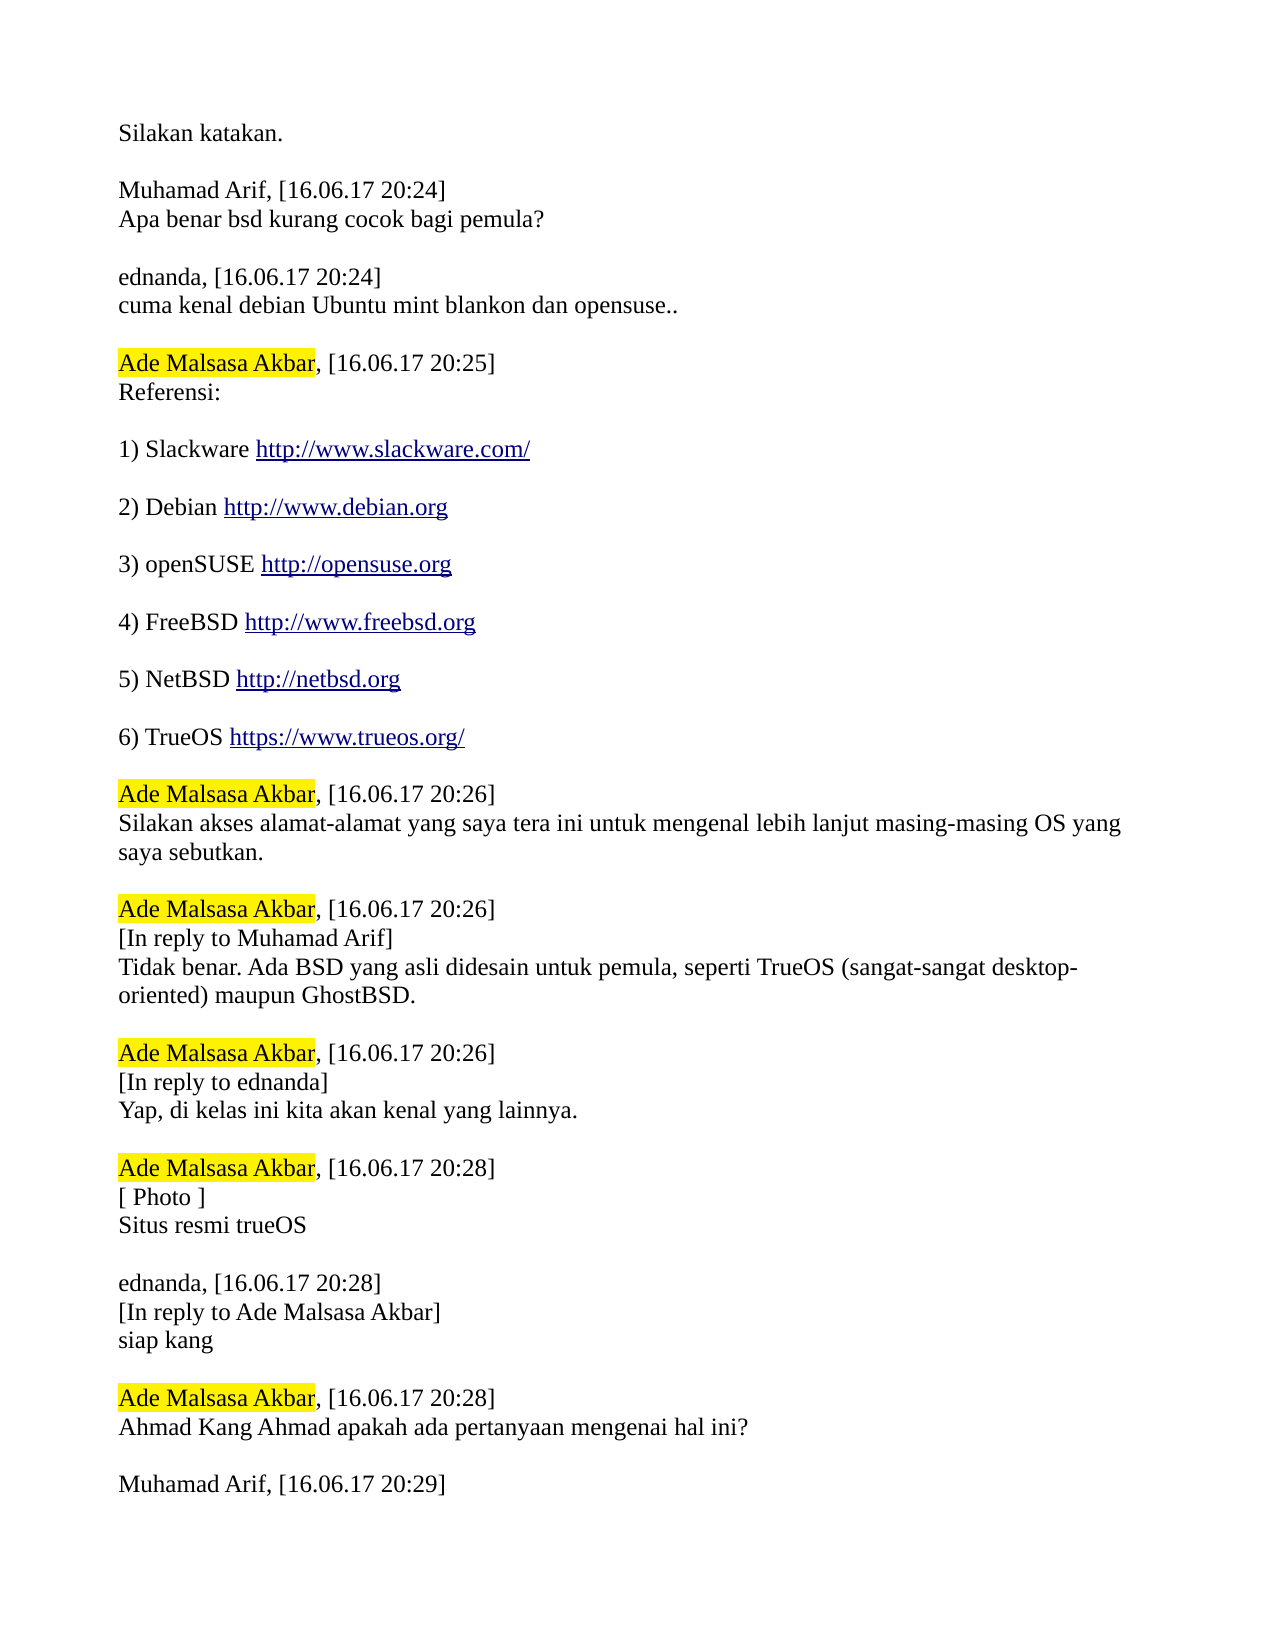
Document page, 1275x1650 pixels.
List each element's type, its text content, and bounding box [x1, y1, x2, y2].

text ednanda, [16.06.17 20:24] [118, 262, 1157, 291]
text Muhamad Arif, [16.06.17 20:24] [118, 176, 1157, 204]
text Silakan katakan. [118, 118, 1157, 147]
text Situs resmi trueOS [118, 1211, 1157, 1239]
text [In reply to ednanda] [118, 1067, 1157, 1096]
text Yap, di kelas ini kita akan kenal yang lainnya. [118, 1096, 1157, 1124]
text Ade Malsasa Akbar, [16.06.17 20:26] [118, 894, 1157, 923]
text Ade Malsasa Akbar, [16.06.17 20:25] [118, 348, 1157, 377]
text Ade Malsasa Akbar, [16.06.17 20:28] [118, 1383, 1157, 1412]
text Apa benar bsd kurang cocok bagi pemula? [118, 204, 1157, 233]
text 1) Slackware http://www.slackware.com/ [118, 434, 1157, 463]
text ednanda, [16.06.17 20:28] [118, 1268, 1157, 1297]
text 3) openSUSE http://opensuse.org [118, 549, 1157, 578]
text [In reply to Ade Malsasa Akbar] [118, 1297, 1157, 1326]
text Referensi: [118, 377, 1157, 406]
text Ade Malsasa Akbar, [16.06.17 20:26] [118, 779, 1157, 808]
text 5) NetBSD http://netbsd.org [118, 664, 1157, 693]
text Muhamad Arif, [16.06.17 20:29] [118, 1469, 1157, 1498]
text Ade Malsasa Akbar, [16.06.17 20:28] [118, 1153, 1157, 1182]
text 2) Debian http://www.debian.org [118, 492, 1157, 521]
text Tidak benar. Ada BSD yang asli didesain untuk pemula, seperti TrueOS (sangat-sangat desktop-oriented) maupun GhostBSD. [118, 952, 1157, 1009]
text Ade Malsasa Akbar, [16.06.17 20:26] [118, 1038, 1157, 1067]
text cuma kenal debian Ubuntu mint blankon dan opensuse.. [118, 291, 1157, 319]
text siap kang [118, 1326, 1157, 1354]
text 4) FreeBSD http://www.freebsd.org [118, 607, 1157, 636]
text [ Photo ] [118, 1182, 1157, 1211]
text [In reply to Muhamad Arif] [118, 923, 1157, 952]
text 6) TrueOS https://www.trueos.org/ [118, 722, 1157, 751]
text Ahmad Kang Ahmad apakah ada pertanyaan mengenai hal ini? [118, 1412, 1157, 1441]
text Silakan akses alamat-alamat yang saya tera ini untuk mengenal lebih lanjut masing-masing OS yang saya sebutkan. [118, 808, 1157, 866]
